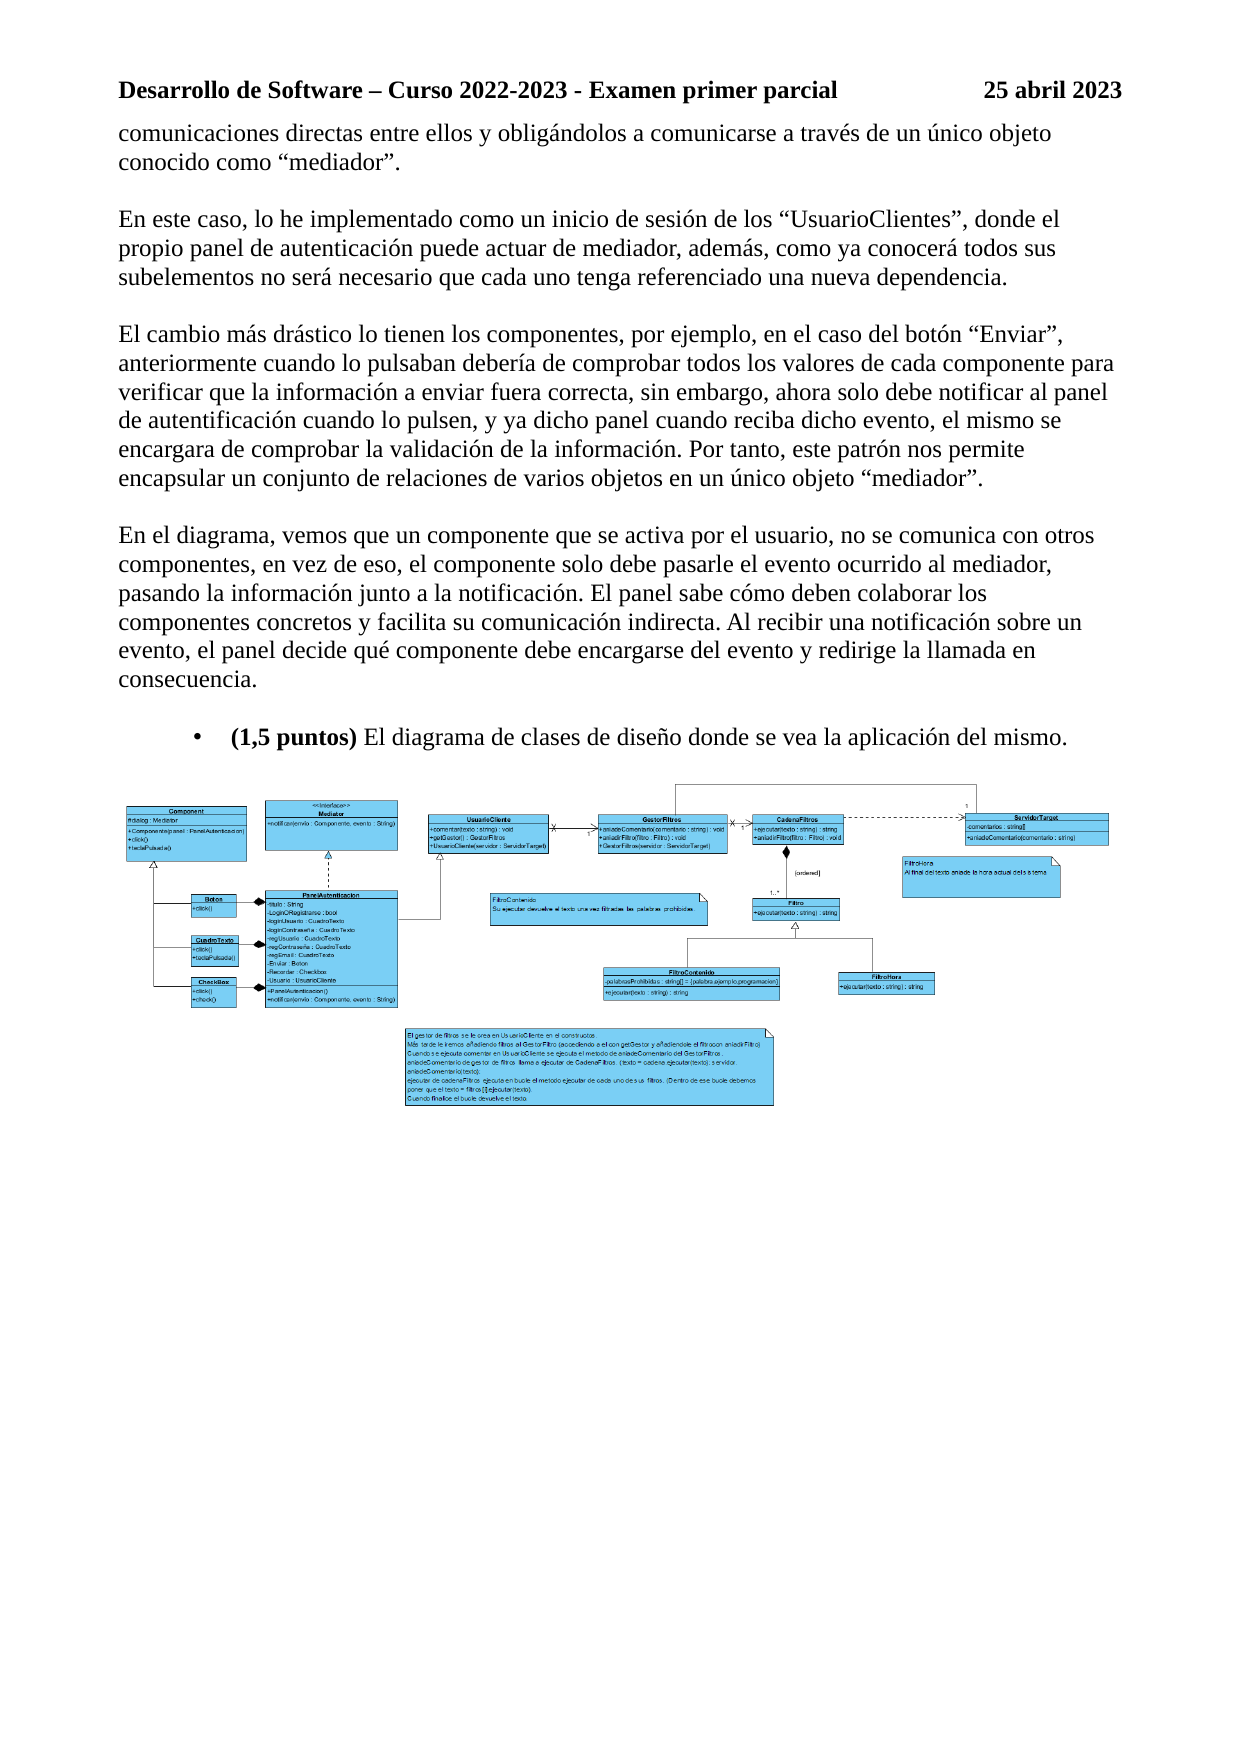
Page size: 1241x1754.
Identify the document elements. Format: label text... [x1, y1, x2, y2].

text comunicaciones directas entre ellos y obligándolos a comunicarse a través de un único objeto conocido como “mediador”. [118, 118, 1122, 176]
text En el diagrama, vemos que un componente que se activa por el usuario, no se comunica con otros componentes, en vez de eso, el componente solo debe pasarle el evento ocurrido al mediador, pasando la información junto a la notificación. El panel sabe cómo deben colaborar los componentes concretos y facilita su comunicación indirecta. Al recibir una notificación sobre un evento, el panel decide qué componente debe encargarse del evento y redirige la llamada en consecuencia. [118, 521, 1122, 693]
list (1,5 puntos) El diagrama de clases de diseño donde se vea la aplicación del mismo. [193, 722, 1122, 751]
text El cambio más drástico lo tienen los componentes, por ejemplo, en el caso del botón “Enviar”, anteriormente cuando lo pulsaban debería de comprobar todos los valores de cada componente para verificar que la información a enviar fuera correcta, sin embargo, ahora solo debe notificar al panel de autentificación cuando lo pulsen, y ya dicho panel cuando reciba dicho evento, el mismo se encargara de comprobar la validación de la información. Por tanto, este patrón nos permite encapsular un conjunto de relaciones de varios objetos en un único objeto “mediador”. [118, 319, 1122, 492]
text En este caso, lo he implementado como un inicio de sesión de los “UsuarioClientes”, donde el propio panel de autenticación puede actuar de mediador, además, como ya conocerá todos sus subelementos no será necesario que cada uno tenga referenciado una nueva dependencia. [118, 204, 1122, 291]
